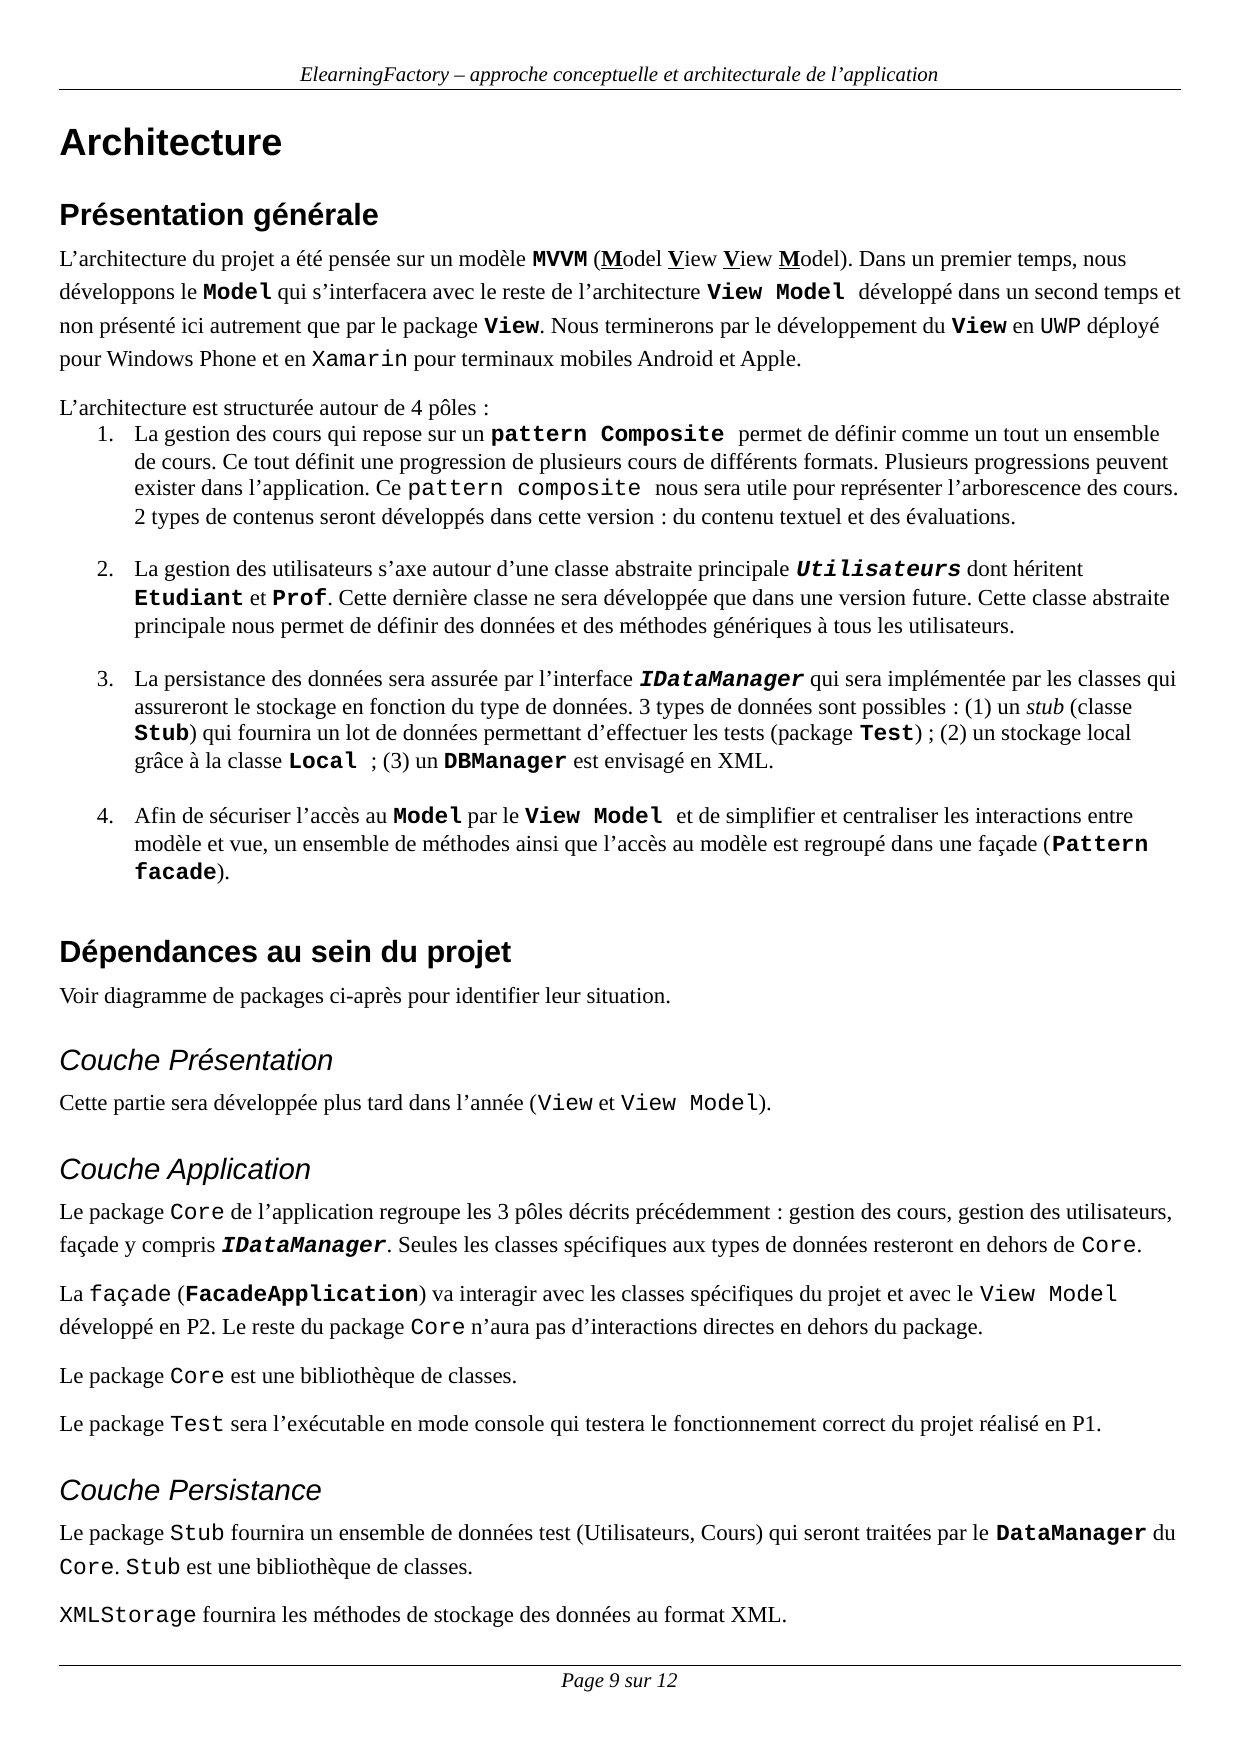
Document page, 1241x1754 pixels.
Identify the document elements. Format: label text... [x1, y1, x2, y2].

text Le package Test sera l’exécutable en mode console qui testera le fonctionnement correct du projet réalisé en P1. [59, 1410, 1181, 1438]
text La façade (FacadeApplication) va interagir avec les classes spécifiques du projet et avec le View Model développé en P2. Le reste du package Core n’aura pas d’interactions directes en dehors du package. [59, 1280, 1181, 1341]
text Cette partie sera développée plus tard dans l’année (View et View Model). [59, 1089, 1181, 1117]
text Le package Core de l’application regroupe les 3 pôles décrits précédemment : gestion des cours, gestion des utilisateurs, façade y compris IDataManager. Seules les classes spécifiques aux types de données resteront en dehors de Core. [59, 1198, 1181, 1259]
list Afin de sécuriser l’accès au Model par le View Model et de simplifier et centraliser les interactions entre modèle et vue, un ensemble de méthodes ainsi que l’accès au modèle est regroupé dans une façade (Pattern facade). [97, 802, 1181, 887]
subtitle Couche Présentation [59, 1042, 1181, 1076]
subtitle Présentation générale [59, 197, 1181, 232]
list La persistance des données sera assurée par l’interface IDataManager qui sera implémentée par les classes qui assureront le stockage en fonction du type de données. 3 types de données sont possibles : (1) un stub (classe Stub) qui fournira un lot de données permettant d’effectuer les tests (package Test) ; (2) un stockage local grâce à la classe Local ; (3) un DBManager est envisagé en XML. [97, 664, 1181, 776]
list La gestion des cours qui repose sur un pattern Composite permet de définir comme un tout un ensemble de cours. Ce tout définit une progression de plusieurs cours de différents formats. Plusieurs progressions peuvent exister dans l’application. Ce pattern composite nous sera utile pour représenter l’arborescence des cours. 2 types de contenus seront développés dans cette version : du contenu textuel et des évaluations. [97, 420, 1181, 529]
text Voir diagramme de packages ci-après pour identifier leur situation. [59, 982, 1181, 1008]
subtitle Couche Application [59, 1152, 1181, 1185]
text XMLStorage fournira les méthodes de stockage des données au format XML. [59, 1601, 1181, 1629]
text L’architecture est structurée autour de 4 pôles : [59, 393, 1181, 420]
text Le package Core est une bibliothèque de classes. [59, 1362, 1181, 1390]
subtitle Couche Persistance [59, 1473, 1181, 1507]
list La gestion des utilisateurs s’axe autour d’une classe abstraite principale Utilisateurs dont héritent Etudiant et Prof. Cette dernière classe ne sera développée que dans une version future. Cette classe abstraite principale nous permet de définir des données et des méthodes génériques à tous les utilisateurs. [97, 555, 1181, 638]
text Le package Stub fournira un ensemble de données test (Utilisateurs, Cours) qui seront traitées par le DataManager du Core. Stub est une bibliothèque de classes. [59, 1519, 1181, 1581]
subtitle Architecture [59, 120, 1181, 164]
text L’architecture du projet a été pensée sur un modèle MVVM (Model View View Model). Dans un premier temps, nous développons le Model qui s’interfacera avec le reste de l’architecture View Model développé dans un second temps et non présenté ici autrement que par le package View. Nous terminerons par le développement du View en UWP déployé pour Windows Phone et en Xamarin pour terminaux mobiles Android et Apple. [59, 245, 1181, 373]
subtitle Dépendances au sein du projet [59, 934, 1181, 969]
